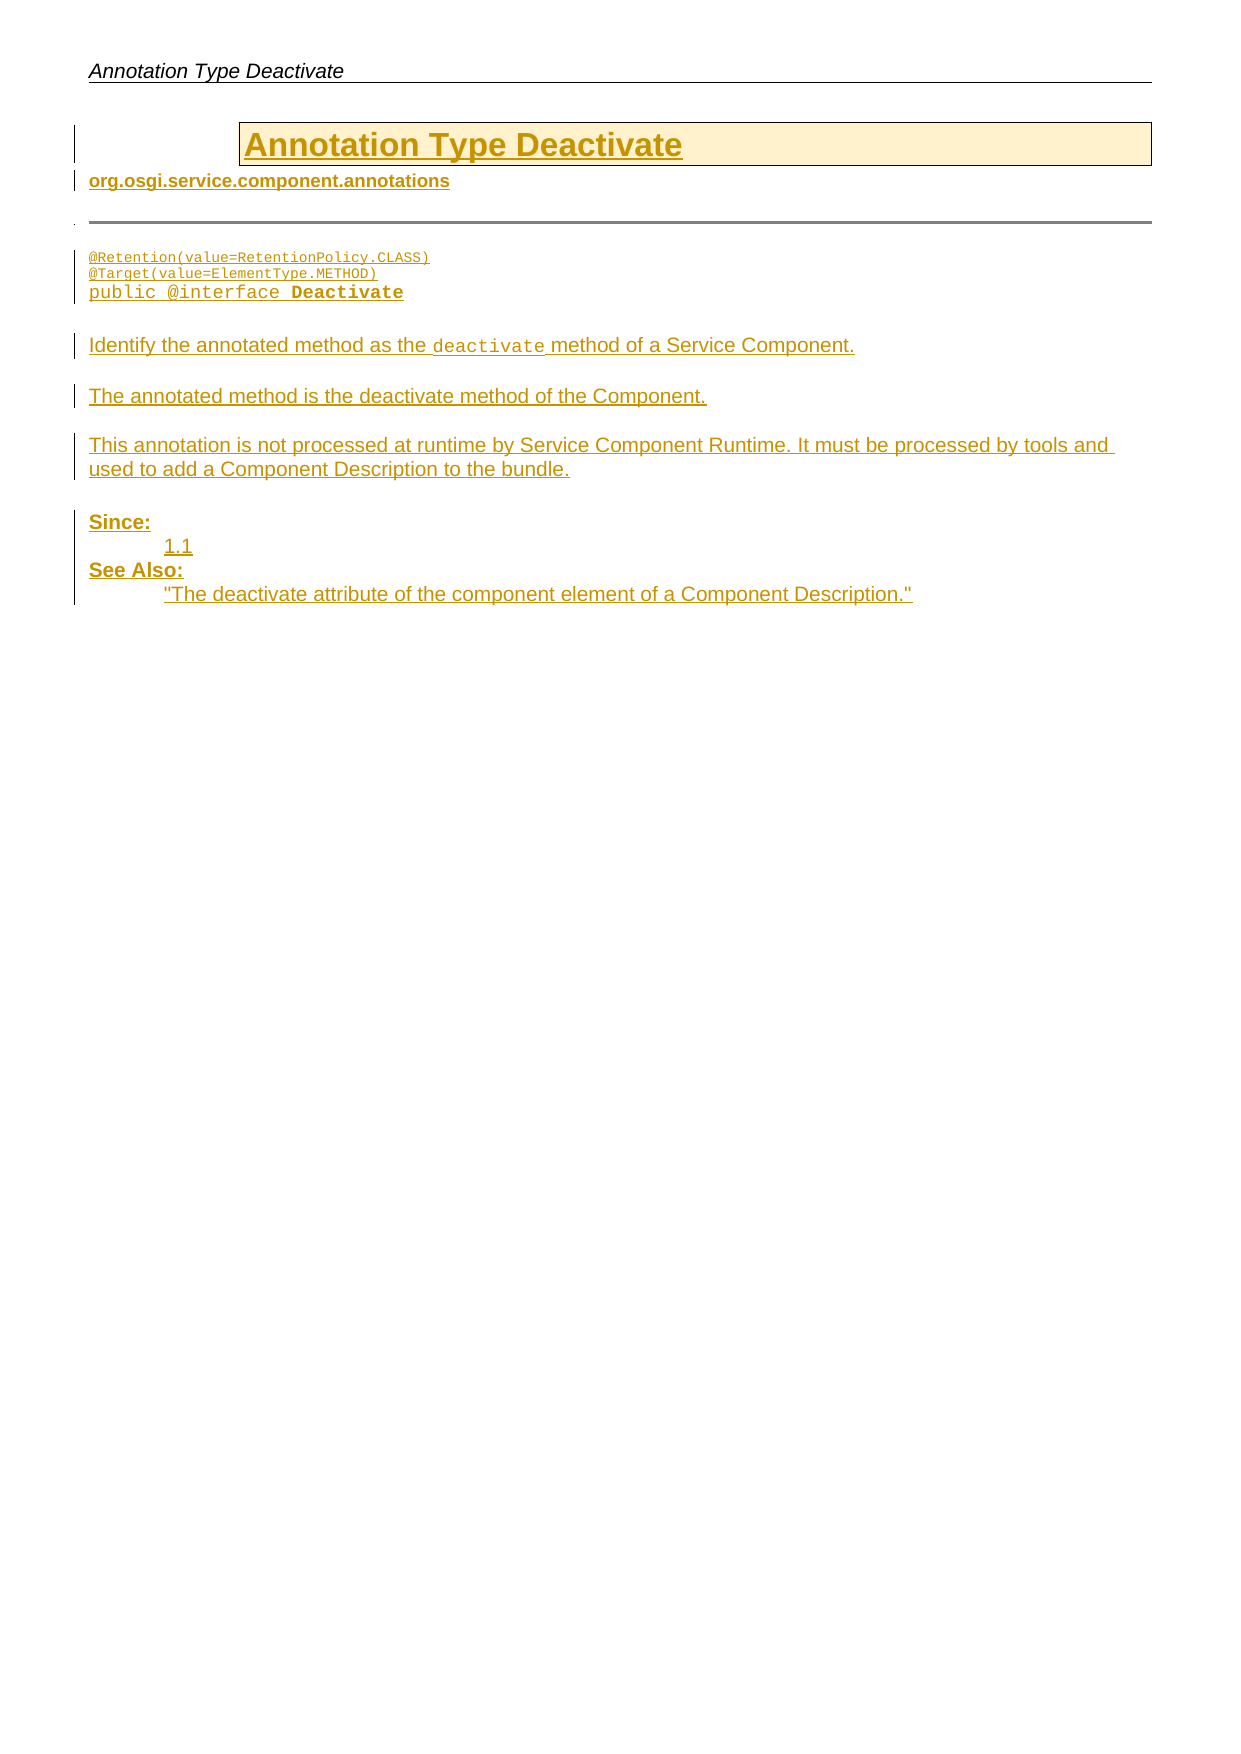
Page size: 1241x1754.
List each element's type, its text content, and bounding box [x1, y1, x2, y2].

text Since: [88, 509, 1152, 533]
text "The deactivate attribute of the component element of a Component Description." [163, 581, 1152, 605]
subtitle Annotation Type Deactivate [240, 123, 1151, 165]
text @Retention(value=RetentionPolicy.CLASS) @Target(value=ElementType.METHOD) public @interface Deactivate [88, 250, 1152, 304]
text See Also: [88, 557, 1152, 581]
text Identify the annotated method as the deactivate method of a Service Component. [88, 333, 1152, 358]
text 1.1 [163, 533, 1152, 557]
text This annotation is not processed at runtime by Service Component Runtime. It must be processed by tools and used to add a Component Description to the bundle. [88, 432, 1152, 480]
text The annotated method is the deactivate method of the Component. [88, 383, 1152, 407]
text org.osgi.service.component.annotations [88, 170, 1152, 191]
